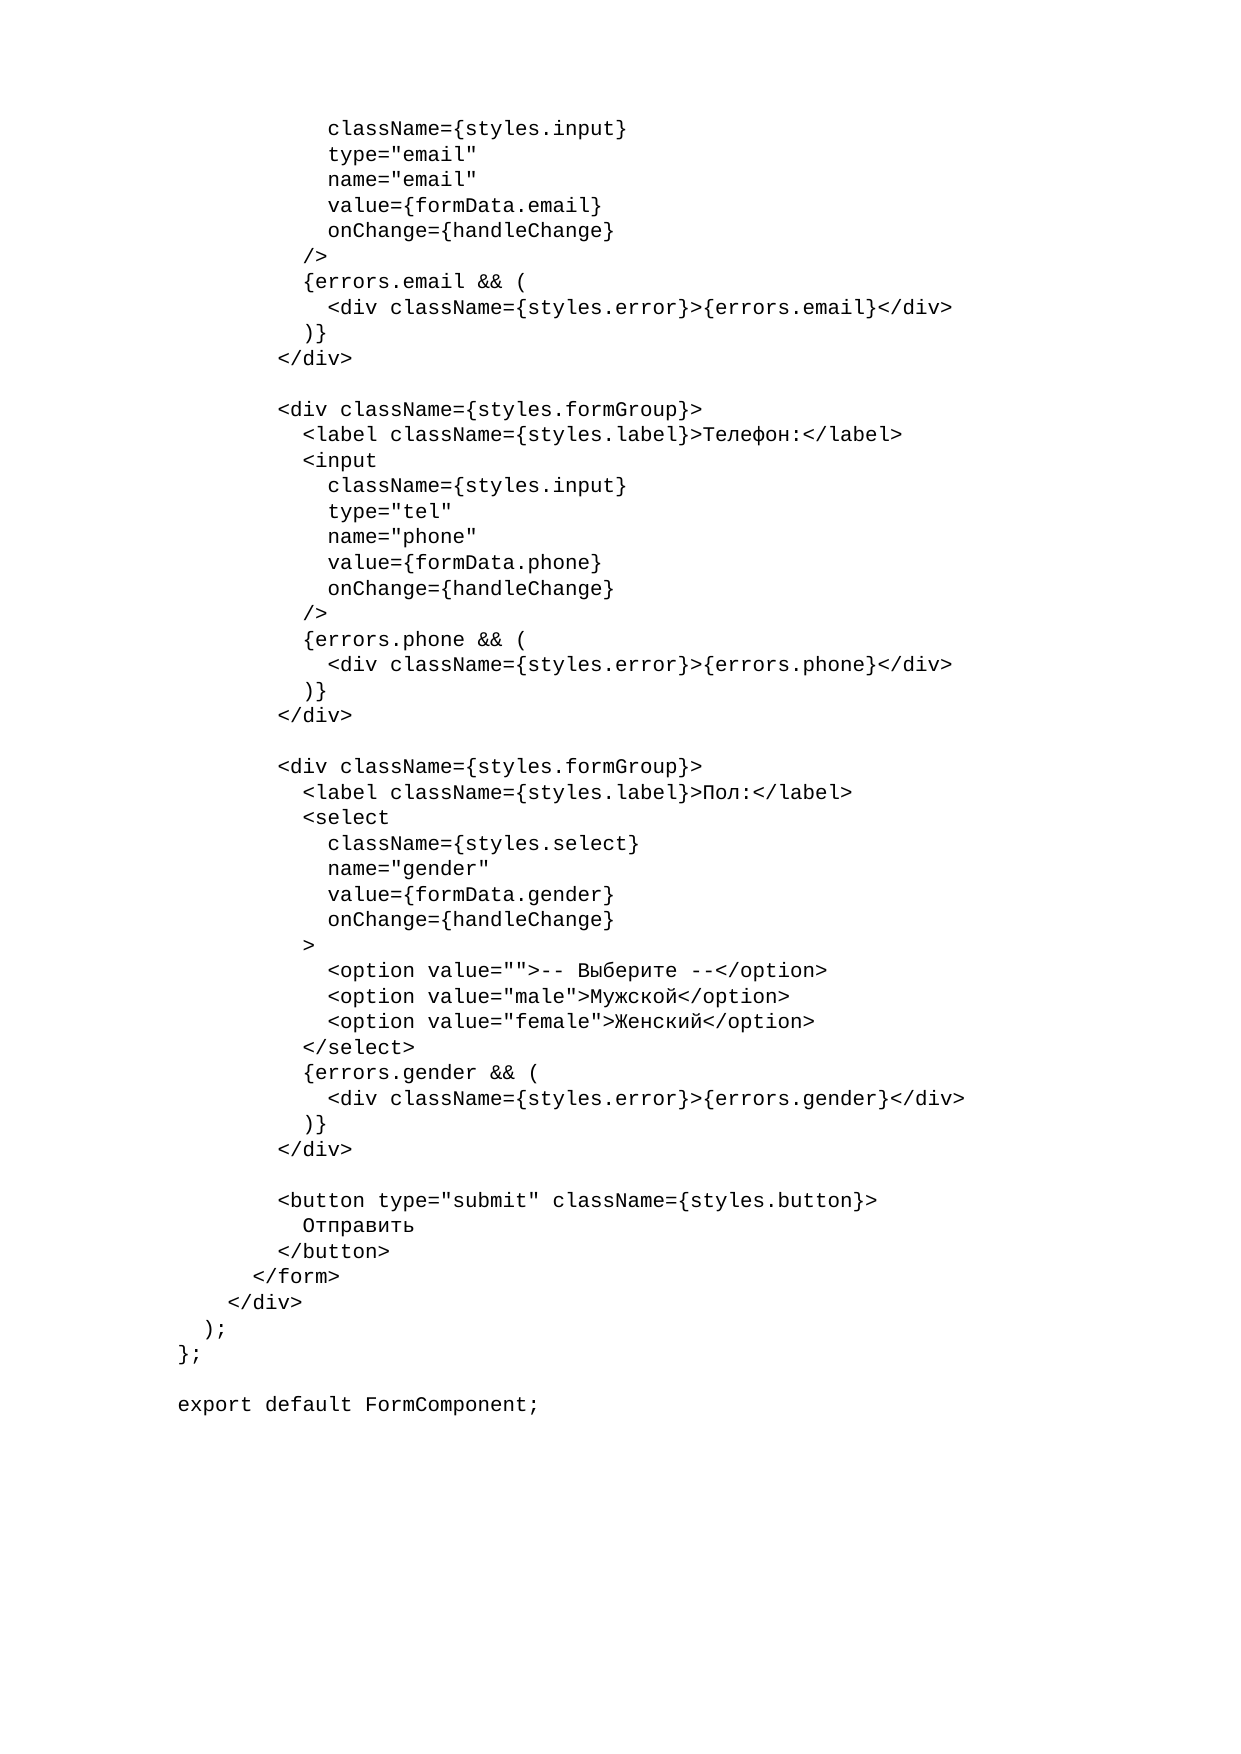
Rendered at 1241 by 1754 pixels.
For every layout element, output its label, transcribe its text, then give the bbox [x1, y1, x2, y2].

text value={formData.gender} [177, 884, 1152, 907]
text </div> [177, 1292, 1152, 1316]
text className={styles.select} [177, 833, 1152, 856]
text }; [177, 1343, 1152, 1367]
text {errors.gender && ( [177, 1062, 1152, 1086]
text > [177, 935, 1152, 958]
text <div className={styles.error}>{errors.phone}</div> [177, 654, 1152, 678]
text /> [177, 603, 1152, 627]
text {errors.phone && ( [177, 628, 1152, 652]
text )} [177, 679, 1152, 703]
text <button type="submit" className={styles.button}> [177, 1190, 1152, 1214]
text </select> [177, 1037, 1152, 1061]
text <input [177, 450, 1152, 473]
text <div className={styles.formGroup}> [177, 399, 1152, 422]
text <div className={styles.error}>{errors.email}</div> [177, 297, 1152, 320]
text </button> [177, 1241, 1152, 1265]
text export default FormComponent; [177, 1394, 1152, 1418]
text <label className={styles.label}>Телефон:</label> [177, 424, 1152, 448]
text /> [177, 246, 1152, 269]
text )} [177, 322, 1152, 346]
text type="tel" [177, 501, 1152, 524]
text {errors.email && ( [177, 271, 1152, 295]
text <label className={styles.label}>Пол:</label> [177, 782, 1152, 805]
text <option value="male">Мужской</option> [177, 986, 1152, 1009]
text value={formData.phone} [177, 552, 1152, 576]
text onChange={handleChange} [177, 909, 1152, 933]
text Отправить [177, 1216, 1152, 1239]
text </div> [177, 1139, 1152, 1163]
text className={styles.input} [177, 118, 1152, 142]
text </div> [177, 348, 1152, 371]
text <div className={styles.formGroup}> [177, 756, 1152, 780]
text name="gender" [177, 858, 1152, 882]
text ); [177, 1318, 1152, 1341]
text type="email" [177, 144, 1152, 167]
text name="phone" [177, 526, 1152, 550]
text onChange={handleChange} [177, 220, 1152, 244]
text onChange={handleChange} [177, 577, 1152, 601]
text <div className={styles.error}>{errors.gender}</div> [177, 1088, 1152, 1112]
text value={formData.email} [177, 195, 1152, 218]
text <select [177, 807, 1152, 831]
text <option value="female">Женский</option> [177, 1011, 1152, 1035]
text <option value="">-- Выберите --</option> [177, 960, 1152, 984]
text </form> [177, 1267, 1152, 1290]
text )} [177, 1113, 1152, 1137]
text </div> [177, 705, 1152, 729]
text name="email" [177, 169, 1152, 193]
text className={styles.input} [177, 475, 1152, 499]
